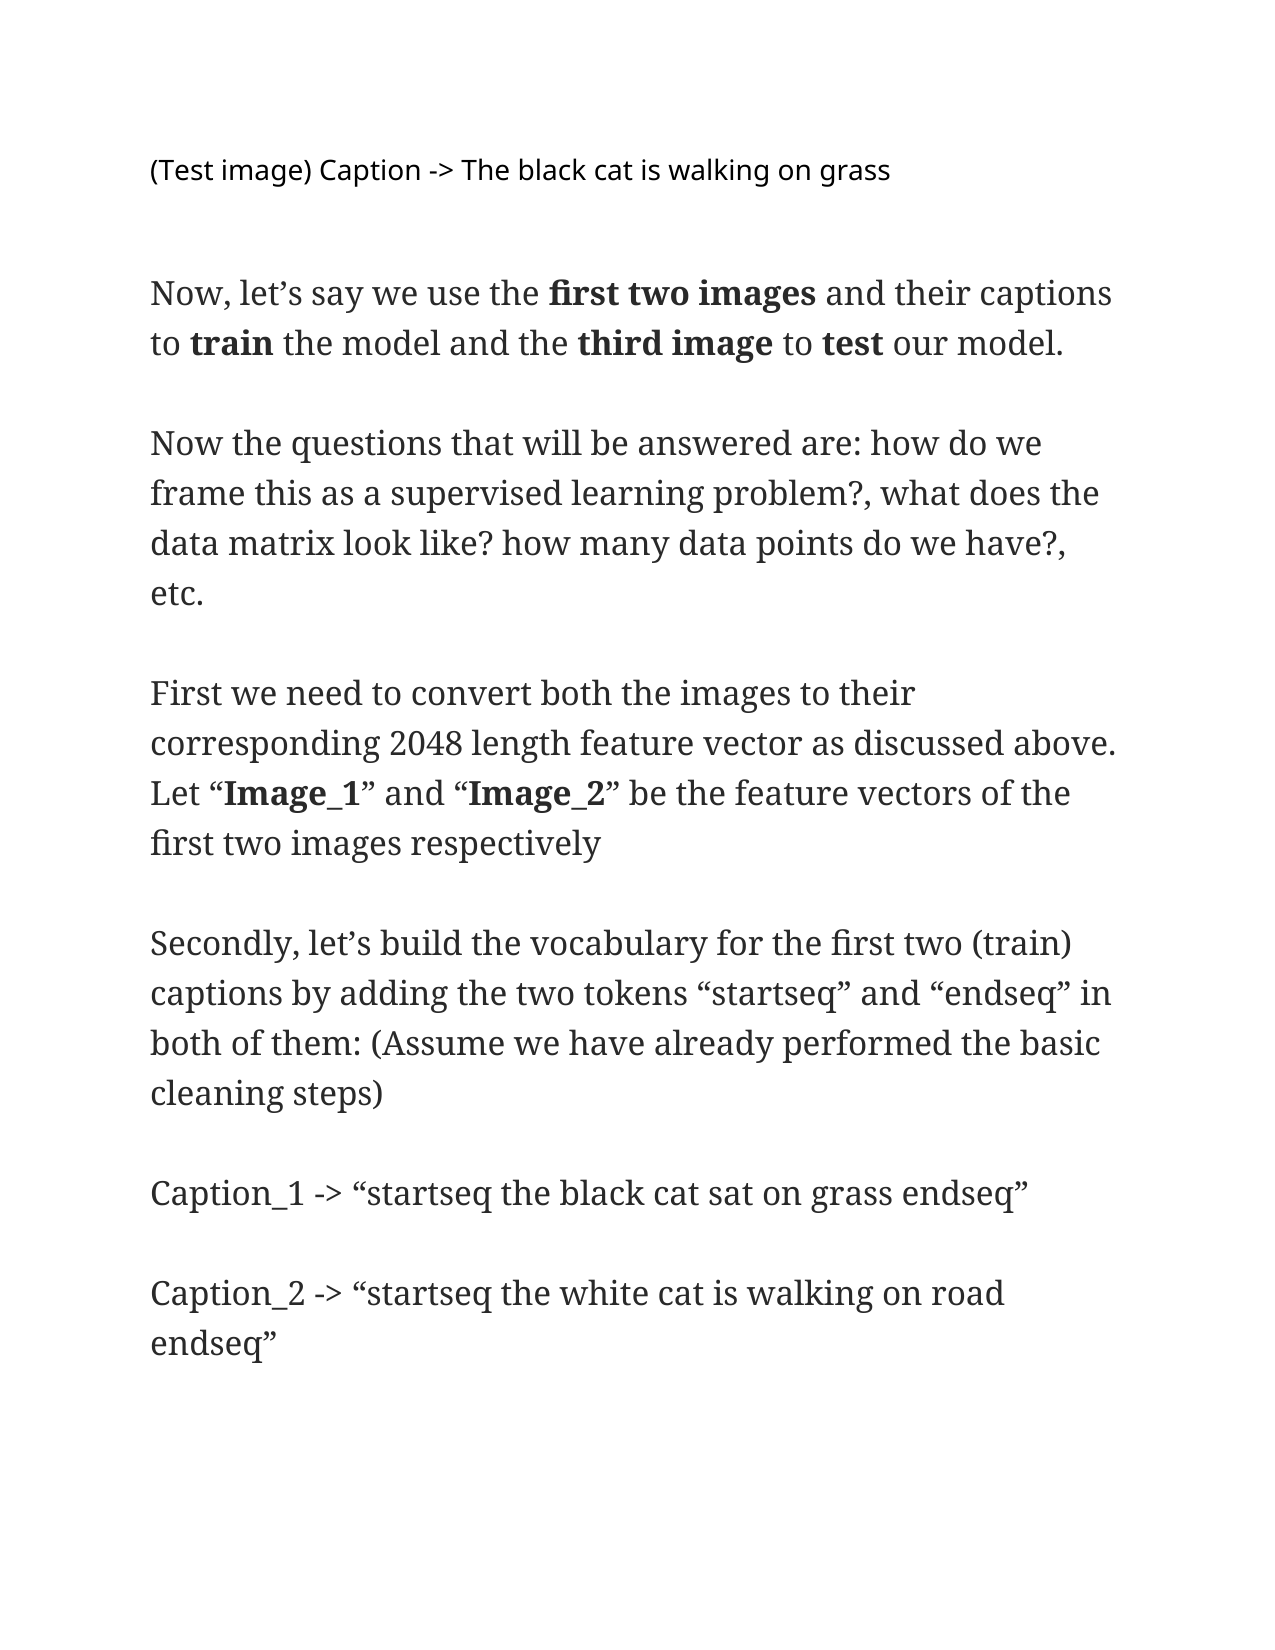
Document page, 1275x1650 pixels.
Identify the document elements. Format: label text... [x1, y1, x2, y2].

text Now the questions that will be answered are: how do we frame this as a supervised learning problem?, what does the data matrix look like? how many data points do we have?, etc. [150, 415, 1125, 615]
text Caption_1 -> “startseq the black cat sat on grass endseq” [150, 1165, 1125, 1215]
text Caption_2 -> “startseq the white cat is walking on road endseq” [150, 1265, 1125, 1365]
text First we need to convert both the images to their corresponding 2048 length feature vector as discussed above. Let “Image_1” and “Image_2” be the feature vectors of the first two images respectively [150, 665, 1125, 865]
text Now, let’s say we use the first two images and their captions to train the model and the third image to test our model. [150, 265, 1125, 365]
text (Test image) Caption -> The black cat is walking on grass [150, 150, 1125, 188]
text Secondly, let’s build the vocabulary for the first two (train) captions by adding the two tokens “startseq” and “endseq” in both of them: (Assume we have already performed the basic cleaning steps) [150, 915, 1125, 1115]
